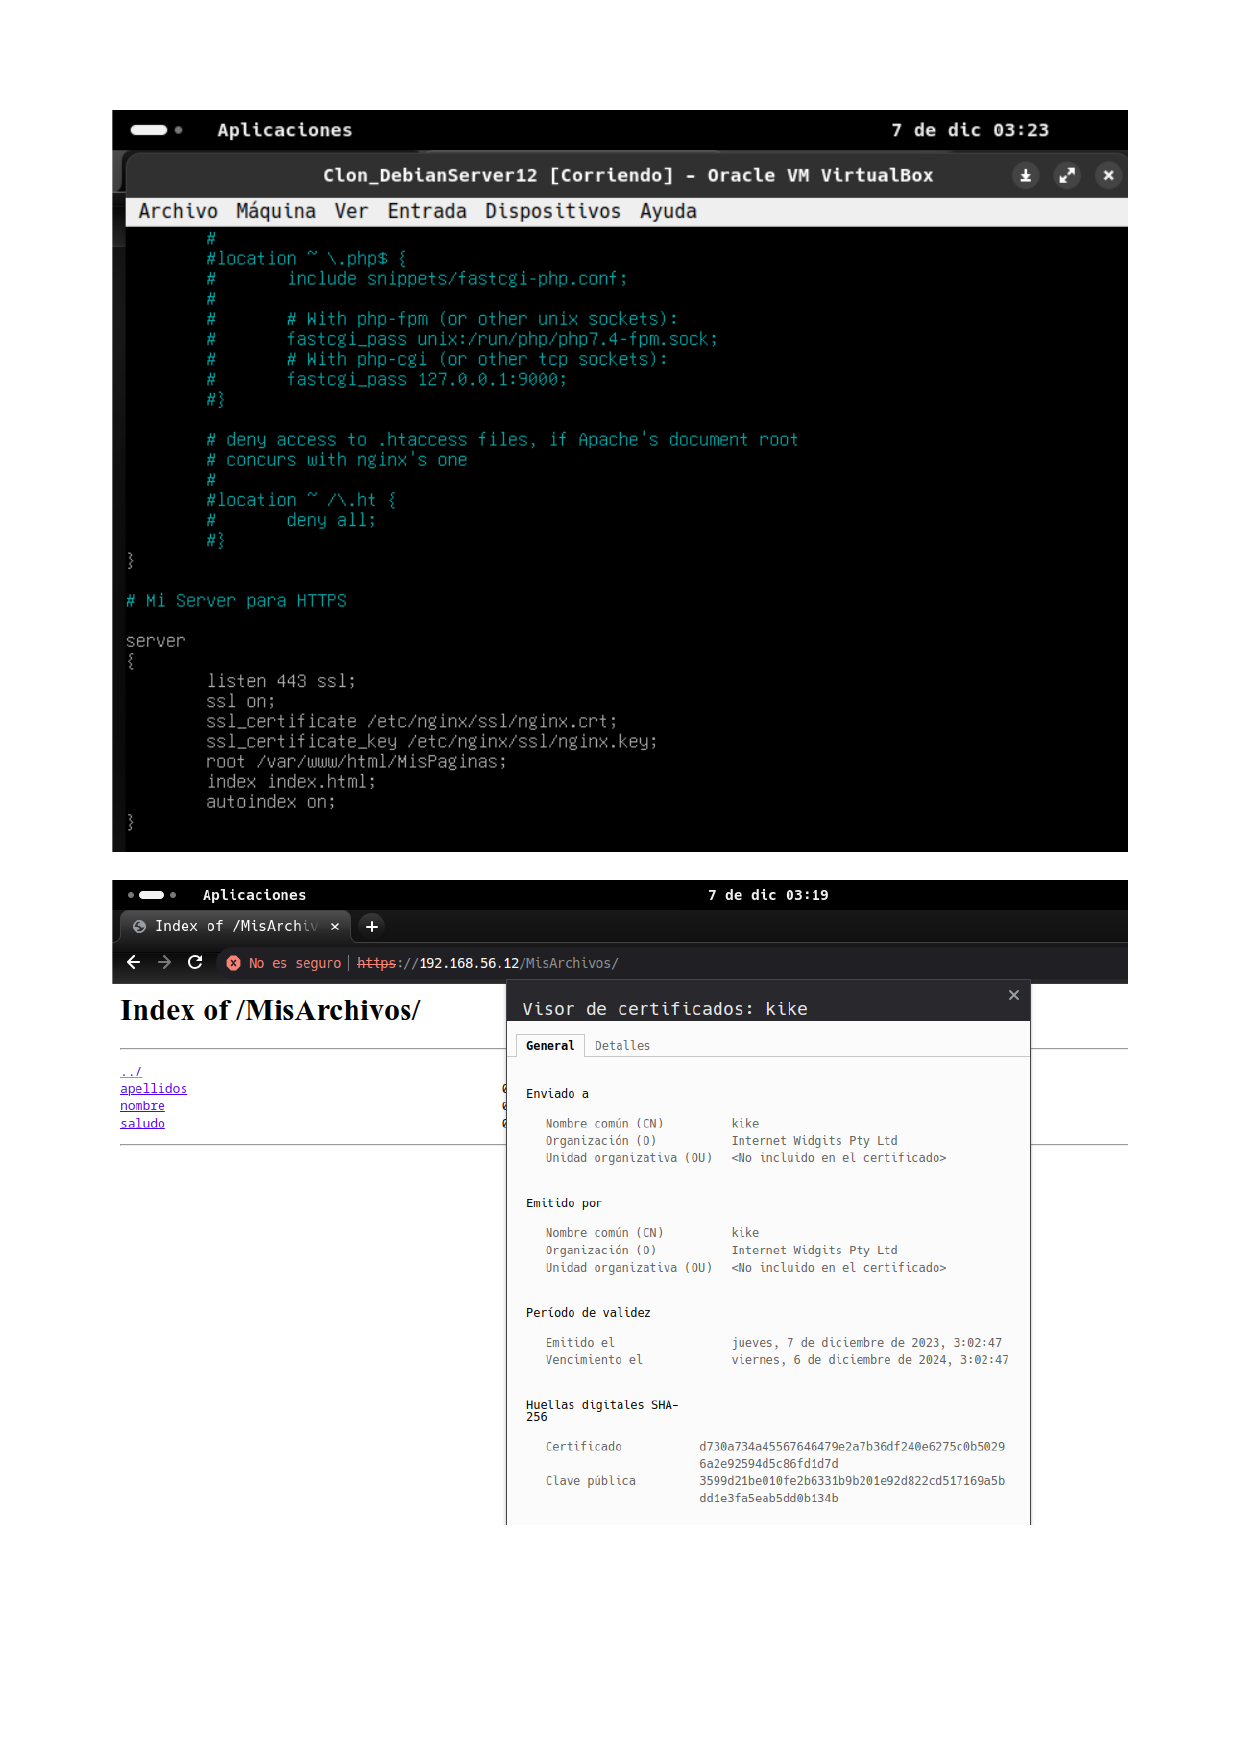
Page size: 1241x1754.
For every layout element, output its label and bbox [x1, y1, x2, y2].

picture [112, 880, 1128, 1525]
picture [112, 110, 1128, 852]
